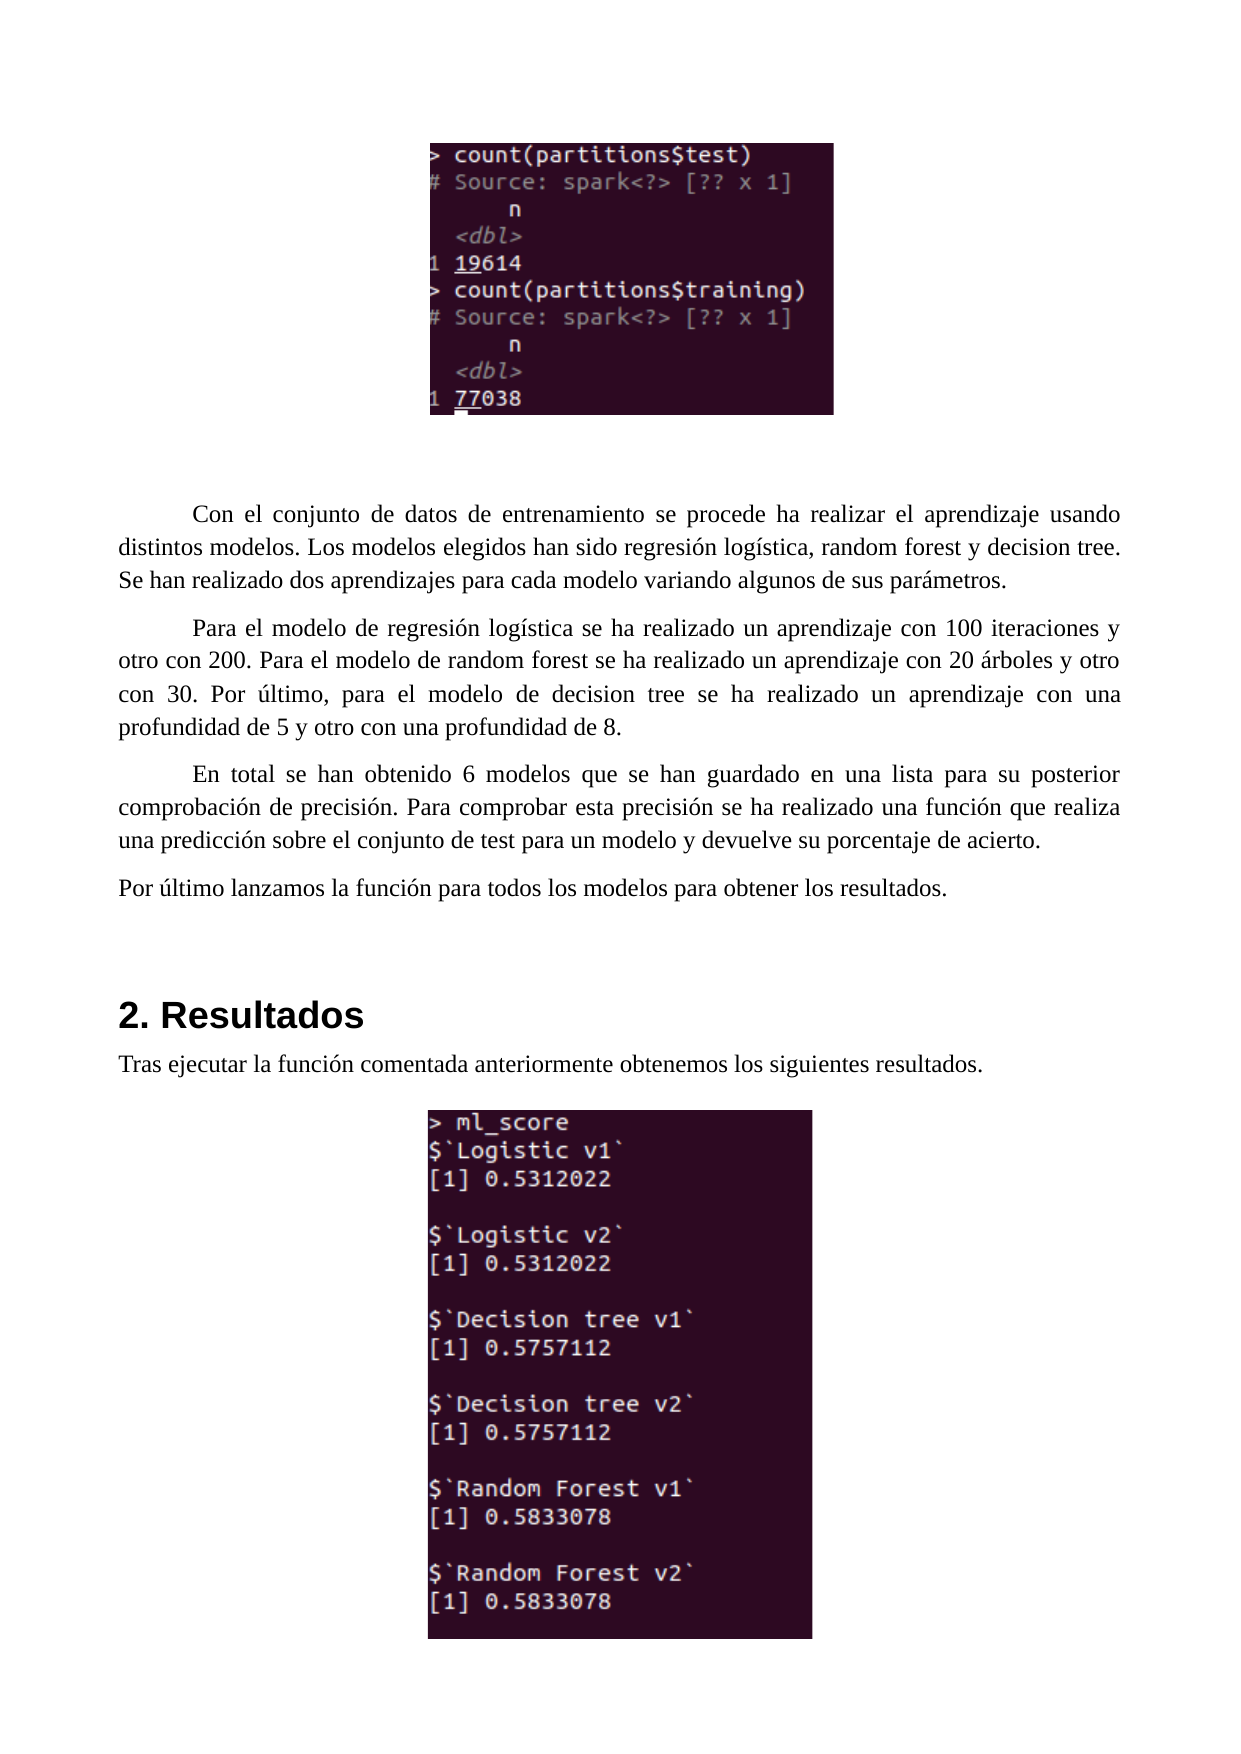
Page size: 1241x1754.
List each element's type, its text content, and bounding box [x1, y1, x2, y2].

text Con el conjunto de datos de entrenamiento se procede ha realizar el aprendizaje usando distintos modelos. Los modelos elegidos han sido regresión logística, random forest y decision tree. Se han realizado dos aprendizajes para cada modelo variando algunos de sus parámetros. [118, 499, 1122, 594]
picture [430, 143, 834, 415]
text Tras ejecutar la función comentada anteriormente obtenemos los siguientes resultados. [118, 1049, 1122, 1078]
text Para el modelo de regresión logística se ha realizado un aprendizaje con 100 iteraciones y otro con 200. Para el modelo de random forest se ha realizado un aprendizaje con 20 árboles y otro con 30. Por último, para el modelo de decision tree se ha realizado un aprendizaje con una profundidad de 5 y otro con una profundidad de 8. [118, 613, 1122, 740]
text Por último lanzamos la función para todos los modelos para obtener los resultados. [118, 873, 1122, 902]
text En total se han obtenido 6 modelos que se han guardado en una lista para su posterior comprobación de precisión. Para comprobar esta precisión se ha realizado una función que realiza una predicción sobre el conjunto de test para un modelo y devuelve su porcentaje de acierto. [118, 759, 1122, 854]
picture [427, 1110, 813, 1639]
subtitle 2. Resultados [118, 993, 1122, 1037]
